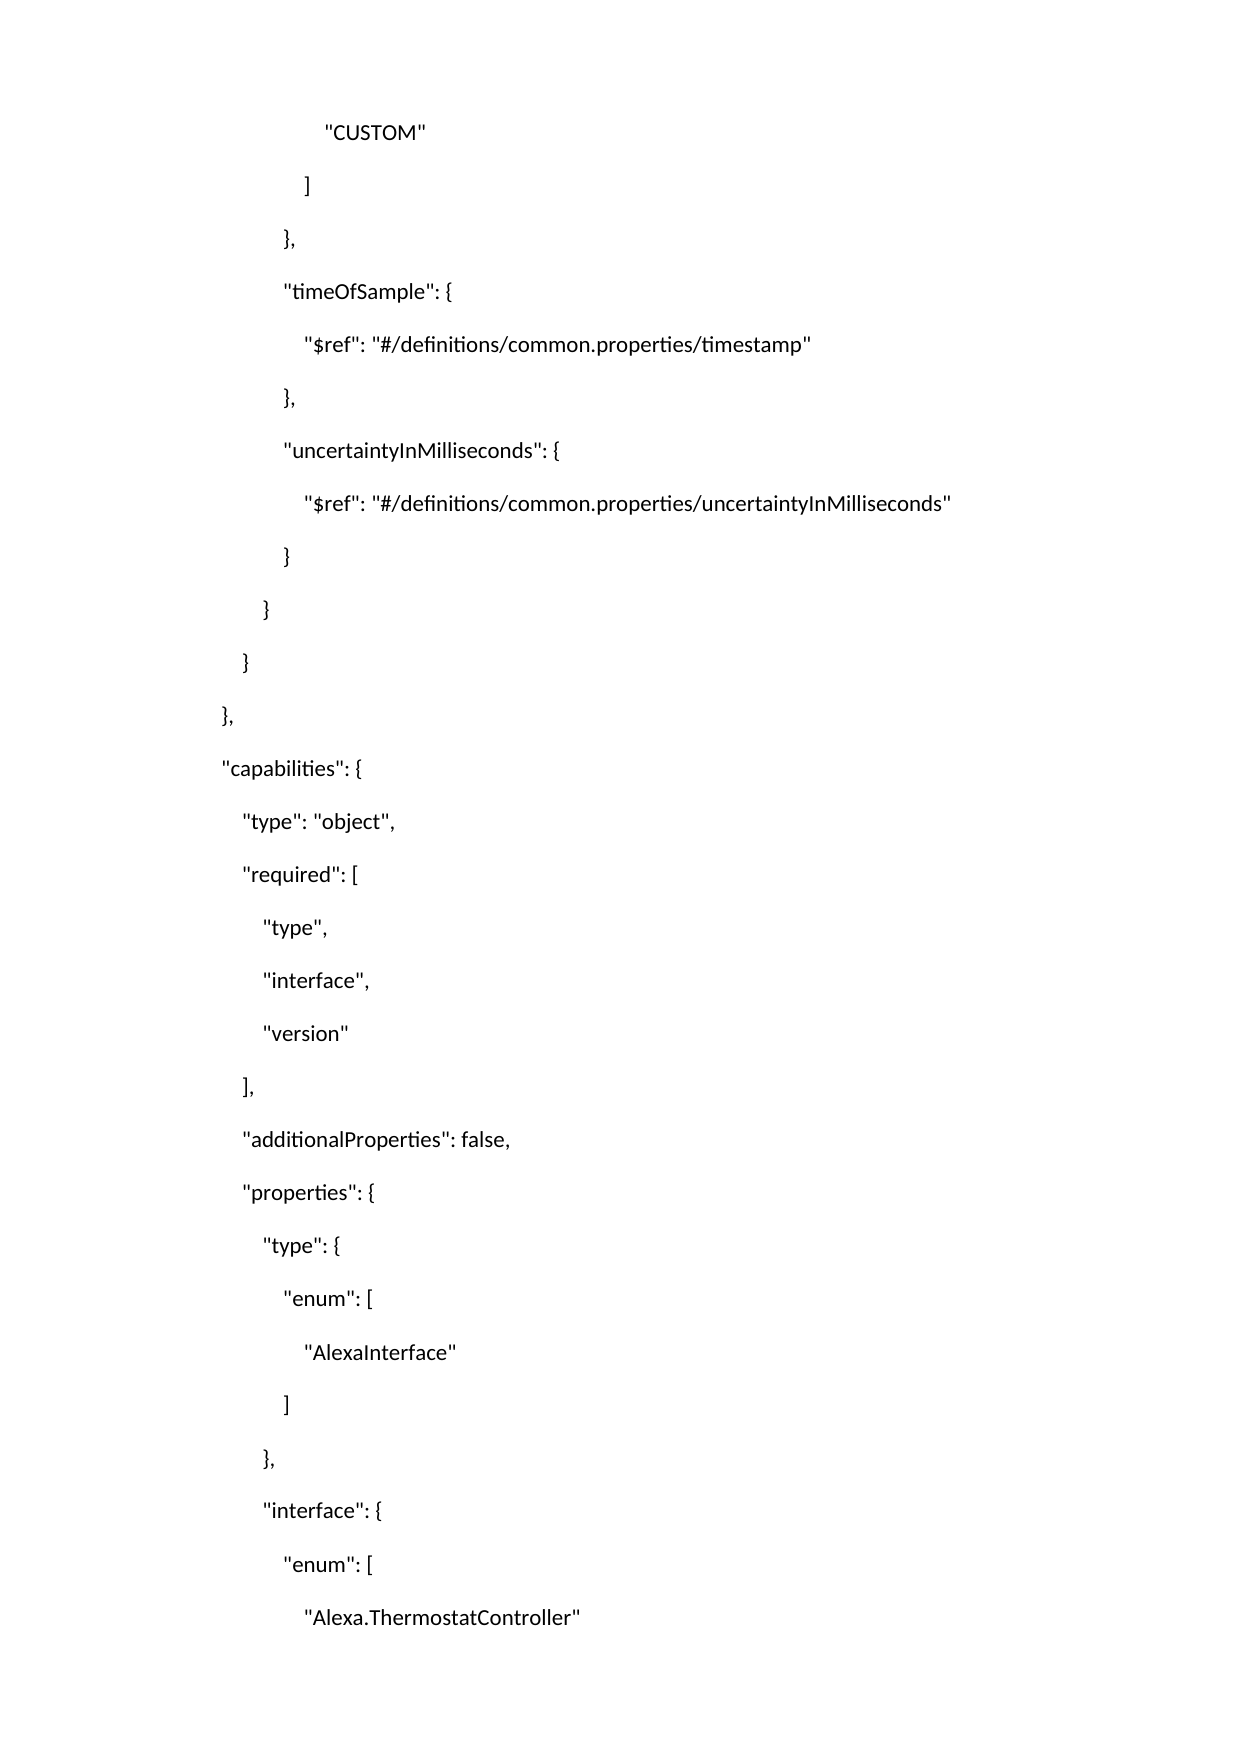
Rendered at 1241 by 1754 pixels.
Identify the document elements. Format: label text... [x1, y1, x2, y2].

text "enum": [ [118, 1284, 1122, 1313]
text }, [118, 1444, 1122, 1472]
text "type": { [118, 1232, 1122, 1259]
text ] [118, 171, 1122, 199]
text "type": "object", [118, 807, 1122, 835]
text ], [118, 1072, 1122, 1101]
text "$ref": "#/definitions/common.properties/uncertaintyInMilliseconds" [118, 489, 1122, 517]
text }, [118, 383, 1122, 411]
text "$ref": "#/definitions/common.properties/timestamp" [118, 330, 1122, 358]
text "capabilities": { [118, 754, 1122, 782]
text }, [118, 701, 1122, 729]
text } [118, 542, 1122, 570]
text "Alexa.ThermostatController" [118, 1603, 1122, 1631]
text "properties": { [118, 1178, 1122, 1207]
text ] [118, 1391, 1122, 1419]
text "required": [ [118, 860, 1122, 888]
text } [118, 595, 1122, 623]
text "interface": { [118, 1497, 1122, 1525]
text "additionalProperties": false, [118, 1126, 1122, 1153]
text "timeOfSample": { [118, 277, 1122, 305]
text "CUSTOM" [118, 118, 1122, 146]
text "type", [118, 913, 1122, 941]
text "interface", [118, 966, 1122, 994]
text } [118, 648, 1122, 676]
text "enum": [ [118, 1550, 1122, 1578]
text "uncertaintyInMilliseconds": { [118, 436, 1122, 464]
text }, [118, 224, 1122, 252]
text "version" [118, 1019, 1122, 1047]
text "AlexaInterface" [118, 1338, 1122, 1366]
